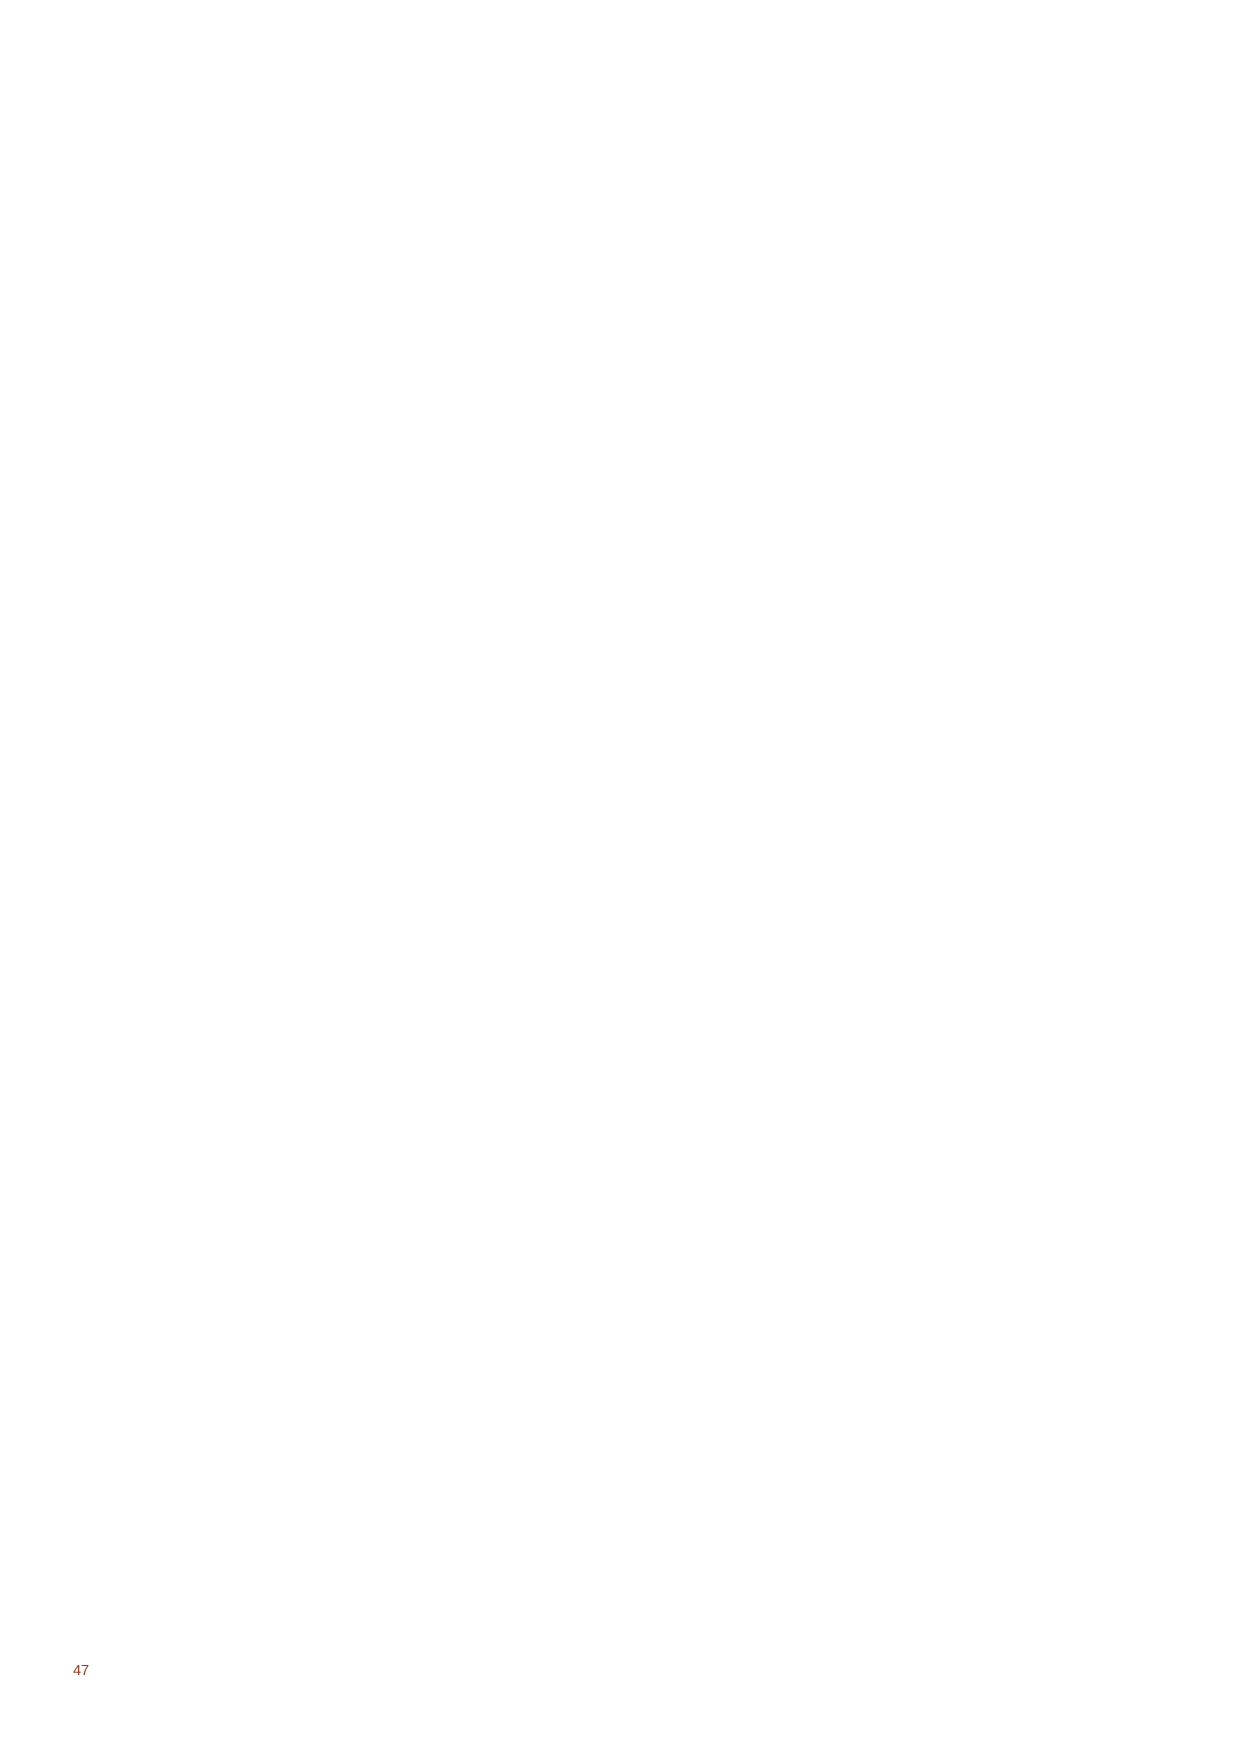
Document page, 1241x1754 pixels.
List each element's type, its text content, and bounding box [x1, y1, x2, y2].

text 47 [73, 1661, 1090, 1678]
